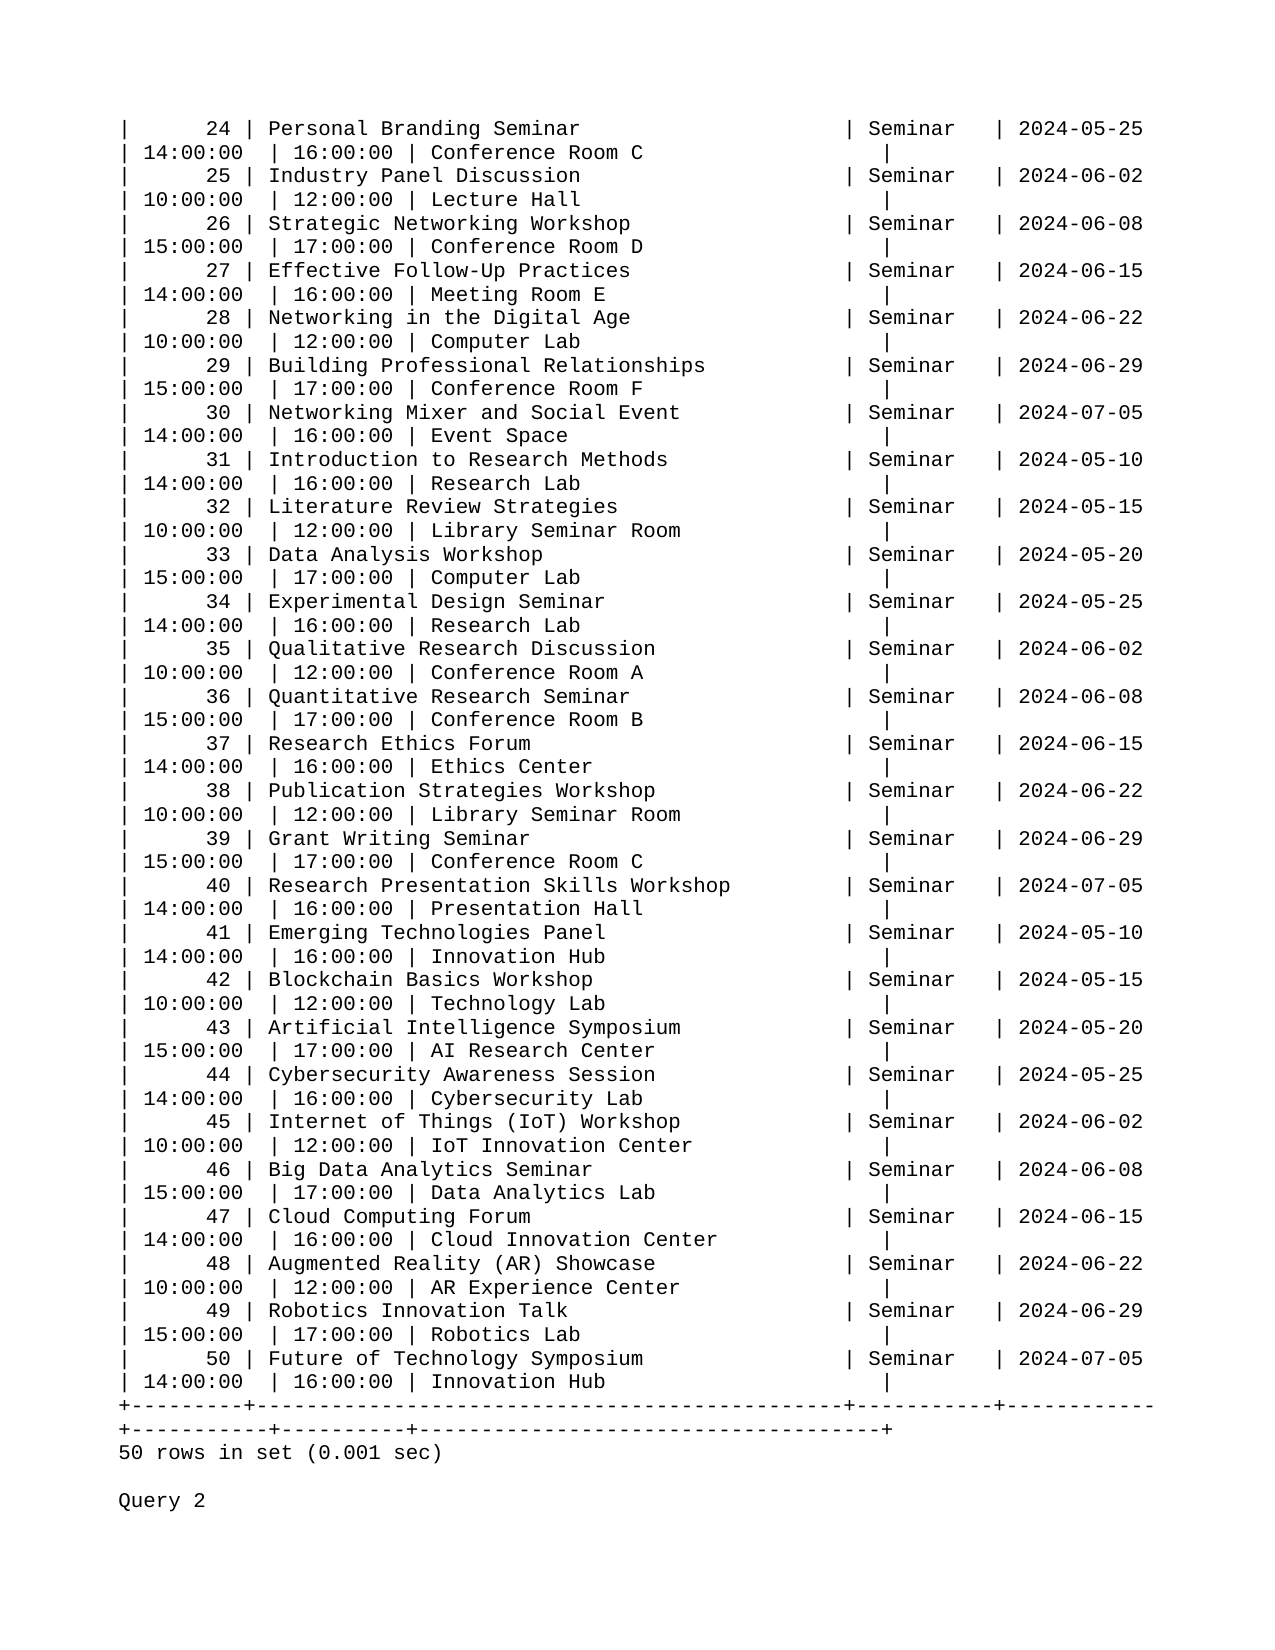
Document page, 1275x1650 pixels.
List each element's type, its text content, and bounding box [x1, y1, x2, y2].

text | 42 | Blockchain Basics Workshop | Seminar | 2024-05-15 | 10:00:00 | 12:00:00 | Technology Lab | [118, 969, 1157, 1017]
text 50 rows in set (0.001 sec) [118, 1442, 1157, 1466]
text Query 2 [118, 1489, 1157, 1513]
text | 35 | Qualitative Research Discussion | Seminar | 2024-06-02 | 10:00:00 | 12:00:00 | Conference Room A | [118, 638, 1157, 686]
text | 39 | Grant Writing Seminar | Seminar | 2024-06-29 | 15:00:00 | 17:00:00 | Conference Room C | [118, 827, 1157, 875]
text | 27 | Effective Follow-Up Practices | Seminar | 2024-06-15 | 14:00:00 | 16:00:00 | Meeting Room E | [118, 260, 1157, 307]
text | 32 | Literature Review Strategies | Seminar | 2024-05-15 | 10:00:00 | 12:00:00 | Library Seminar Room | [118, 496, 1157, 544]
text | 28 | Networking in the Digital Age | Seminar | 2024-06-22 | 10:00:00 | 12:00:00 | Computer Lab | [118, 307, 1157, 354]
text | 24 | Personal Branding Seminar | Seminar | 2024-05-25 | 14:00:00 | 16:00:00 | Conference Room C | [118, 118, 1157, 165]
text | 41 | Emerging Technologies Panel | Seminar | 2024-05-10 | 14:00:00 | 16:00:00 | Innovation Hub | [118, 922, 1157, 969]
text | 25 | Industry Panel Discussion | Seminar | 2024-06-02 | 10:00:00 | 12:00:00 | Lecture Hall | [118, 165, 1157, 213]
text | 26 | Strategic Networking Workshop | Seminar | 2024-06-08 | 15:00:00 | 17:00:00 | Conference Room D | [118, 213, 1157, 260]
text | 44 | Cybersecurity Awareness Session | Seminar | 2024-05-25 | 14:00:00 | 16:00:00 | Cybersecurity Lab | [118, 1064, 1157, 1111]
text | 31 | Introduction to Research Methods | Seminar | 2024-05-10 | 14:00:00 | 16:00:00 | Research Lab | [118, 449, 1157, 496]
text | 34 | Experimental Design Seminar | Seminar | 2024-05-25 | 14:00:00 | 16:00:00 | Research Lab | [118, 591, 1157, 638]
text | 47 | Cloud Computing Forum | Seminar | 2024-06-15 | 14:00:00 | 16:00:00 | Cloud Innovation Center | [118, 1206, 1157, 1253]
text | 30 | Networking Mixer and Social Event | Seminar | 2024-07-05 | 14:00:00 | 16:00:00 | Event Space | [118, 402, 1157, 449]
text | 46 | Big Data Analytics Seminar | Seminar | 2024-06-08 | 15:00:00 | 17:00:00 | Data Analytics Lab | [118, 1158, 1157, 1206]
text | 50 | Future of Technology Symposium | Seminar | 2024-07-05 | 14:00:00 | 16:00:00 | Innovation Hub | [118, 1348, 1157, 1395]
text | 40 | Research Presentation Skills Workshop | Seminar | 2024-07-05 | 14:00:00 | 16:00:00 | Presentation Hall | [118, 875, 1157, 922]
text | 49 | Robotics Innovation Talk | Seminar | 2024-06-29 | 15:00:00 | 17:00:00 | Robotics Lab | [118, 1300, 1157, 1348]
text | 29 | Building Professional Relationships | Seminar | 2024-06-29 | 15:00:00 | 17:00:00 | Conference Room F | [118, 354, 1157, 402]
text | 38 | Publication Strategies Workshop | Seminar | 2024-06-22 | 10:00:00 | 12:00:00 | Library Seminar Room | [118, 780, 1157, 827]
text | 48 | Augmented Reality (AR) Showcase | Seminar | 2024-06-22 | 10:00:00 | 12:00:00 | AR Experience Center | [118, 1253, 1157, 1300]
text | 36 | Quantitative Research Seminar | Seminar | 2024-06-08 | 15:00:00 | 17:00:00 | Conference Room B | [118, 686, 1157, 733]
text | 45 | Internet of Things (IoT) Workshop | Seminar | 2024-06-02 | 10:00:00 | 12:00:00 | IoT Innovation Center | [118, 1111, 1157, 1158]
text | 43 | Artificial Intelligence Symposium | Seminar | 2024-05-20 | 15:00:00 | 17:00:00 | AI Research Center | [118, 1017, 1157, 1064]
text | 37 | Research Ethics Forum | Seminar | 2024-06-15 | 14:00:00 | 16:00:00 | Ethics Center | [118, 733, 1157, 780]
text +---------+-----------------------------------------------+-----------+------------+-----------+----------+-------------------------------------+ [118, 1395, 1157, 1442]
text | 33 | Data Analysis Workshop | Seminar | 2024-05-20 | 15:00:00 | 17:00:00 | Computer Lab | [118, 544, 1157, 591]
